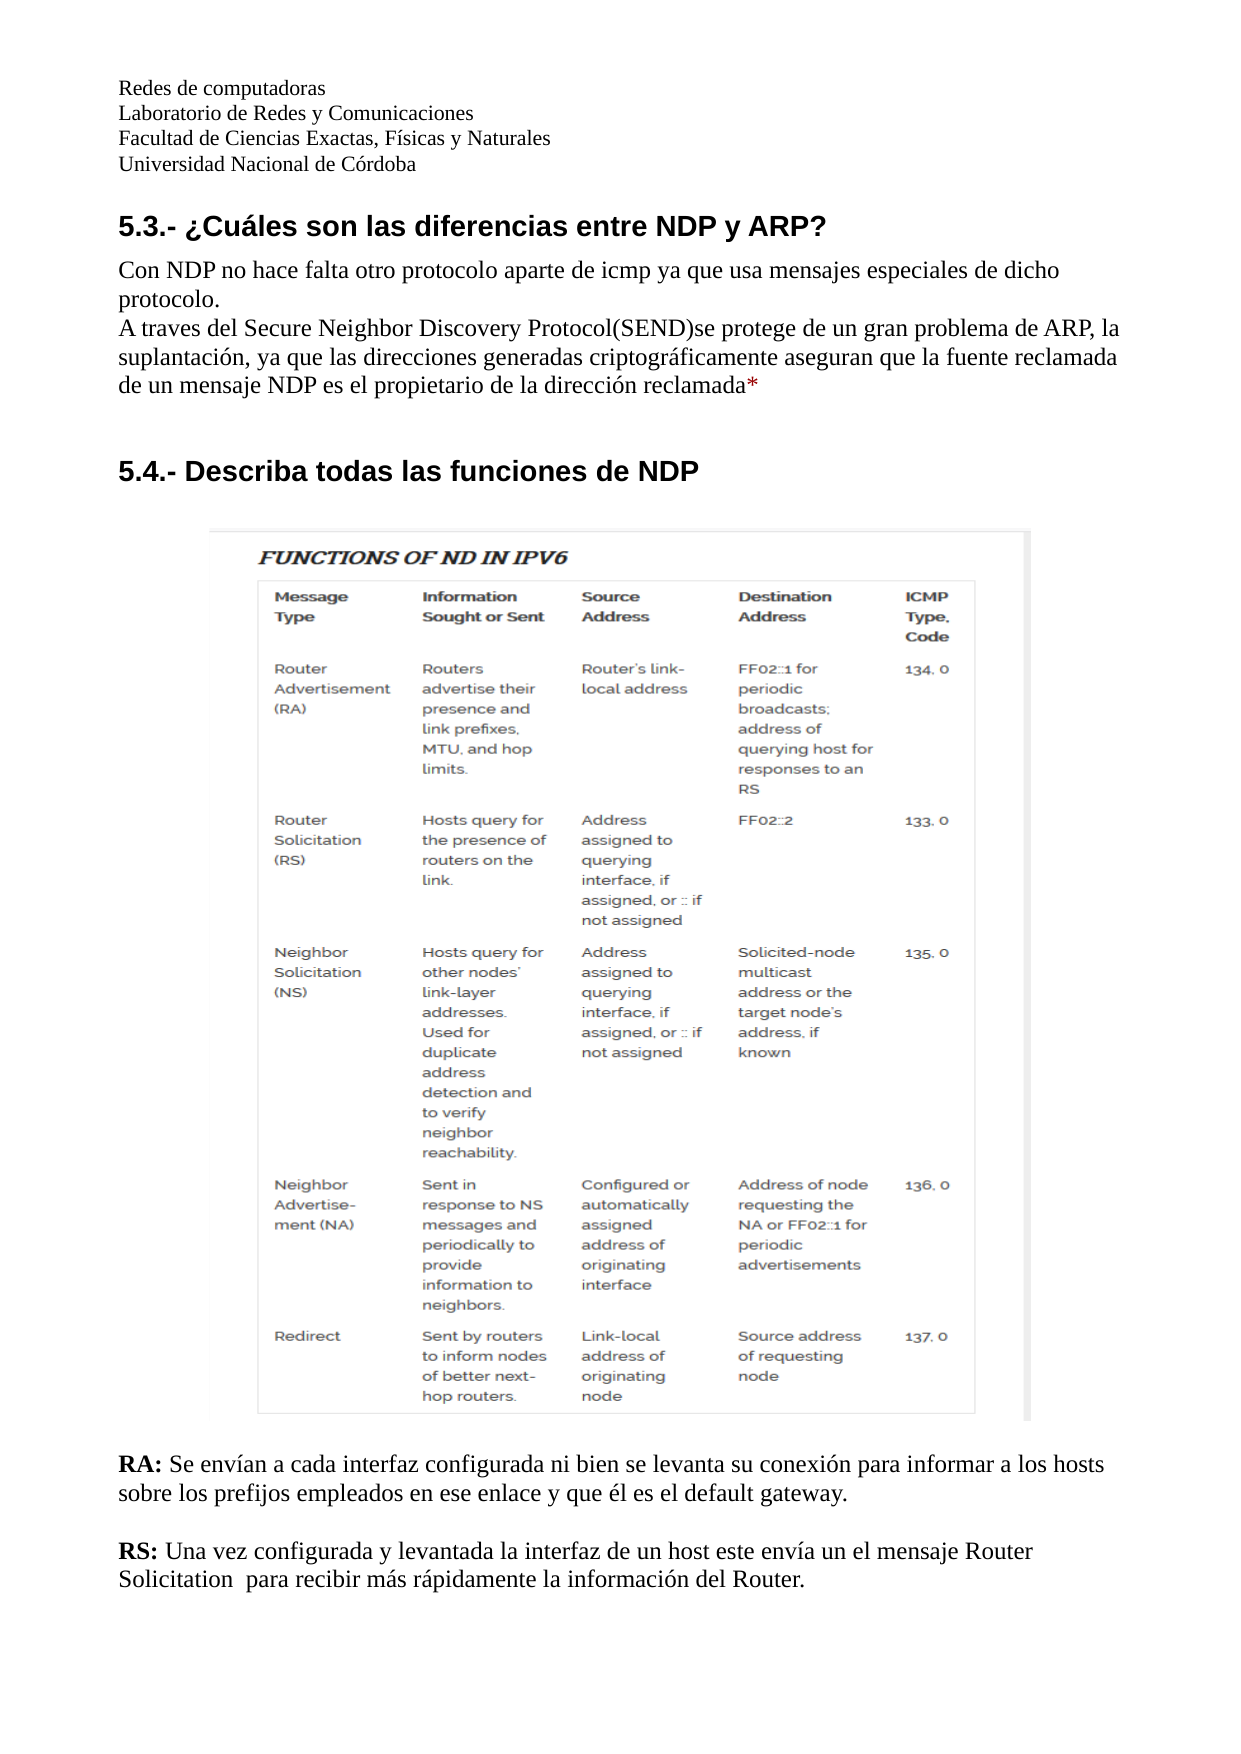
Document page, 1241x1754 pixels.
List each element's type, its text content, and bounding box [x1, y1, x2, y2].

text Con NDP no hace falta otro protocolo aparte de icmp ya que usa mensajes especiales de dicho protocolo. [118, 255, 1122, 313]
text A traves del Secure Neighbor Discovery Protocol(SEND)se protege de un gran problema de ARP, la suplantación, ya que las direcciones generadas criptográficamente aseguran que la fuente reclamada de un mensaje NDP es el propietario de la dirección reclamada* [118, 313, 1122, 399]
text RS: Una vez configurada y levantada la interfaz de un host este envía un el mensaje Router Solicitation para recibir más rápidamente la información del Router. [118, 1536, 1122, 1593]
subtitle 5.4.- Describa todas las funciones de NDP [118, 420, 1122, 487]
text RA: Se envían a cada interfaz configurada ni bien se levanta su conexión para informar a los hosts sobre los prefijos empleados en ese enlace y que él es el default gateway. [118, 1449, 1122, 1507]
subtitle 5.3.- ¿Cuáles son las diferencias entre NDP y ARP? [118, 176, 1122, 243]
picture [209, 528, 718, 1421]
